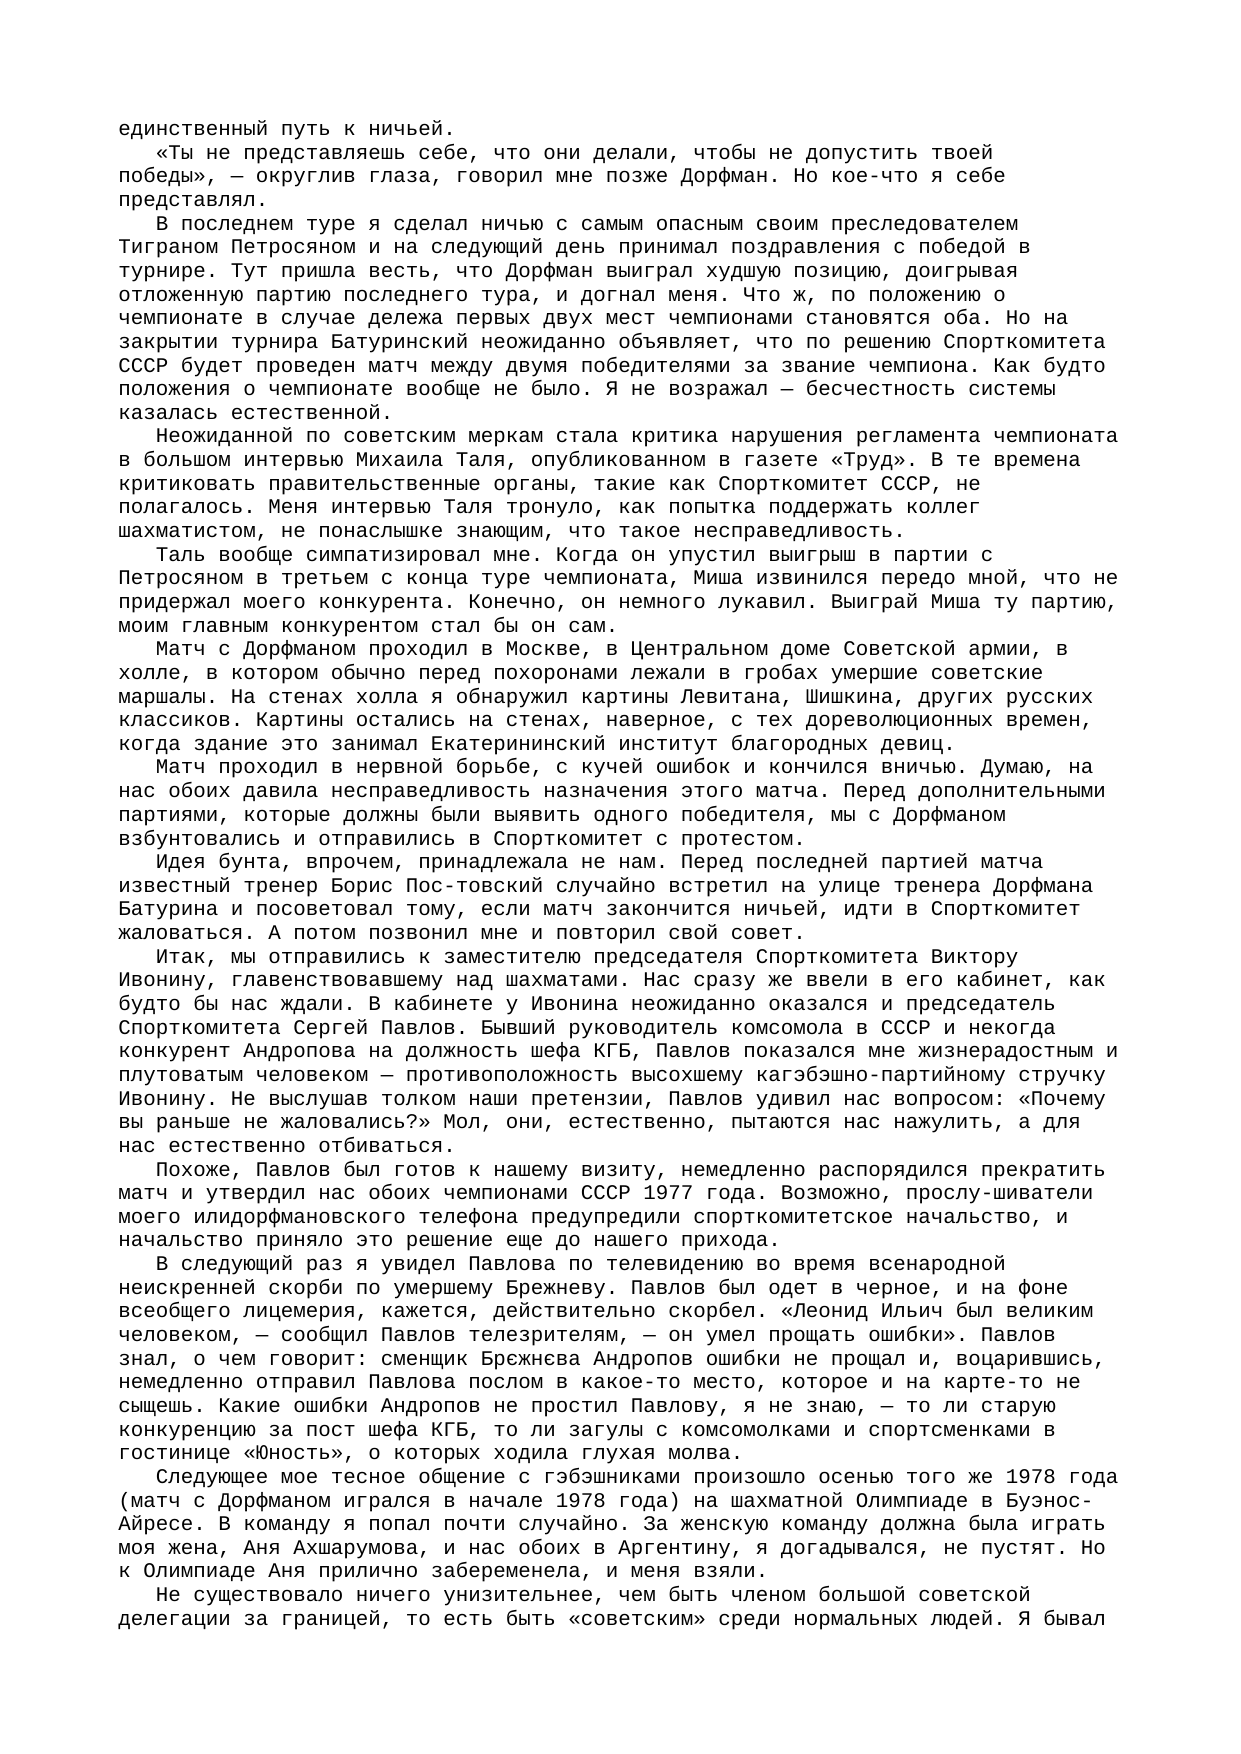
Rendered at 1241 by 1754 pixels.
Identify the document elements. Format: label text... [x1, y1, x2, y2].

text Матч проходил в нервной борьбе, с кучей ошибок и кончился вничью. Думаю, на нас обоих давила несправедливость назначения этого матча. Перед дополнительными партиями, которые должны были выявить одного победителя, мы с Дорфманом взбунтовались и отправились в Спорткомитет с протестом. [118, 757, 1122, 851]
text Похоже, Павлов был готов к нашему визиту, немедленно распорядился прекратить матч и утвердил нас обоих чемпионами СССР 1977 года. Возможно, прослу-шиватели моего илидорфмановского телефона предупредили спорткомитетское начальство, и начальство приняло это решение еще до нашего прихода. [118, 1158, 1122, 1253]
text В последнем туре я сделал ничью с самым опасным своим преследователем Тиграном Петросяном и на следующий день принимал поздравления с победой в турнире. Тут пришла весть, что Дорфман выиграл худшую позицию, доигрывая отложенную партию последнего тура, и догнал меня. Что ж, по положению о чемпионате в случае дележа первых двух мест чемпионами становятся оба. Но на закрытии турнира Батуринский неожиданно объявляет, что по решению Спорткомитета СССР будет проведен матч между двумя победителями за звание чемпиона. Как будто положения о чемпионате вообще не было. Я не возражал — бесчестность системы казалась естественной. [118, 213, 1122, 426]
text единственный путь к ничьей. [118, 118, 1122, 142]
text Следующее мое тесное общение с гэбэшниками произошло осенью того же 1978 года (матч с Дорфманом игрался в начале 1978 года) на шахматной Олимпиаде в Буэнос-Айресе. В команду я попал почти случайно. За женскую команду должна была играть моя жена, Аня Ахшарумова, и нас обоих в Аргентину, я догадывался, не пустят. Но к Олимпиаде Аня прилично забеременела, и меня взяли. [118, 1466, 1122, 1584]
text Итак, мы отправились к заместителю председателя Спорткомитета Виктору Ивонину, главенствовавшему над шахматами. Нас сразу же ввели в его кабинет, как будто бы нас ждали. В кабинете у Ивонина неожиданно оказался и председатель Спорткомитета Сергей Павлов. Бывший руководитель комсомола в СССР и некогда конкурент Андропова на должность шефа КГБ, Павлов показался мне жизнерадостным и плутоватым человеком — противоположность высохшему кагэбэшно-партийному стручку Ивонину. Не выслушав толком наши претензии, Павлов удивил нас вопросом: «Почему вы раньше не жаловались?» Мол, они, естественно, пытаются нас нажулить, а для нас естественно отбиваться. [118, 946, 1122, 1158]
text «Ты не представляешь себе, что они делали, чтобы не допустить твоей победы», — округлив глаза, говорил мне позже Дорфман. Но кое-что я себе представлял. [118, 142, 1122, 213]
text Неожиданной по советским меркам стала критика нарушения регламента чемпионата в большом интервью Михаила Таля, опубликованном в газете «Труд». В те времена критиковать правительственные органы, такие как Спорткомитет СССР, не полагалось. Меня интервью Таля тронуло, как попытка поддержать коллег шахматистом, не понаслышке знающим, что такое несправедливость. [118, 426, 1122, 544]
text Матч с Дорфманом проходил в Москве, в Центральном доме Советской армии, в холле, в котором обычно перед похоронами лежали в гробах умершие советские маршалы. На стенах холла я обнаружил картины Левитана, Шишкина, других русских классиков. Картины остались на стенах, наверное, с тех дореволюционных времен, когда здание это занимал Екатерининский институт благородных девиц. [118, 638, 1122, 757]
text Идея бунта, впрочем, принадлежала не нам. Перед последней партией матча известный тренер Борис Пос-товский случайно встретил на улице тренера Дорфмана Батурина и посоветовал тому, если матч закончится ничьей, идти в Спорткомитет жаловаться. А потом позвонил мне и повторил свой совет. [118, 851, 1122, 946]
text Не существовало ничего унизительнее, чем быть членом большой советской делегации за границей, то есть быть «советским» среди нормальных людей. Я бывал [118, 1584, 1122, 1631]
text В следующий раз я увидел Павлова по телевидению во время всенародной неискренней скорби по умершему Брежневу. Павлов был одет в черное, и на фоне всеобщего лицемерия, кажется, действительно скорбел. «Леонид Ильич был великим человеком, — сообщил Павлов телезрителям, — он умел прощать ошибки». Павлов знал, о чем говорит: сменщик Брєжнєва Андропов ошибки не прощал и, воцарившись, немедленно отправил Павлова послом в какое-то место, которое и на карте-то не сыщешь. Какие ошибки Андропов не простил Павлову, я не знаю, — то ли старую конкуренцию за пост шефа КГБ, то ли загулы с комсомолками и спортсменками в гостинице «Юность», о которых ходила глухая молва. [118, 1253, 1122, 1466]
text Таль вообще симпатизировал мне. Когда он упустил выигрыш в партии с Петросяном в третьем с конца туре чемпионата, Миша извинился передо мной, что не придержал моего конкурента. Конечно, он немного лукавил. Выиграй Миша ту партию, моим главным конкурентом стал бы он сам. [118, 544, 1122, 638]
